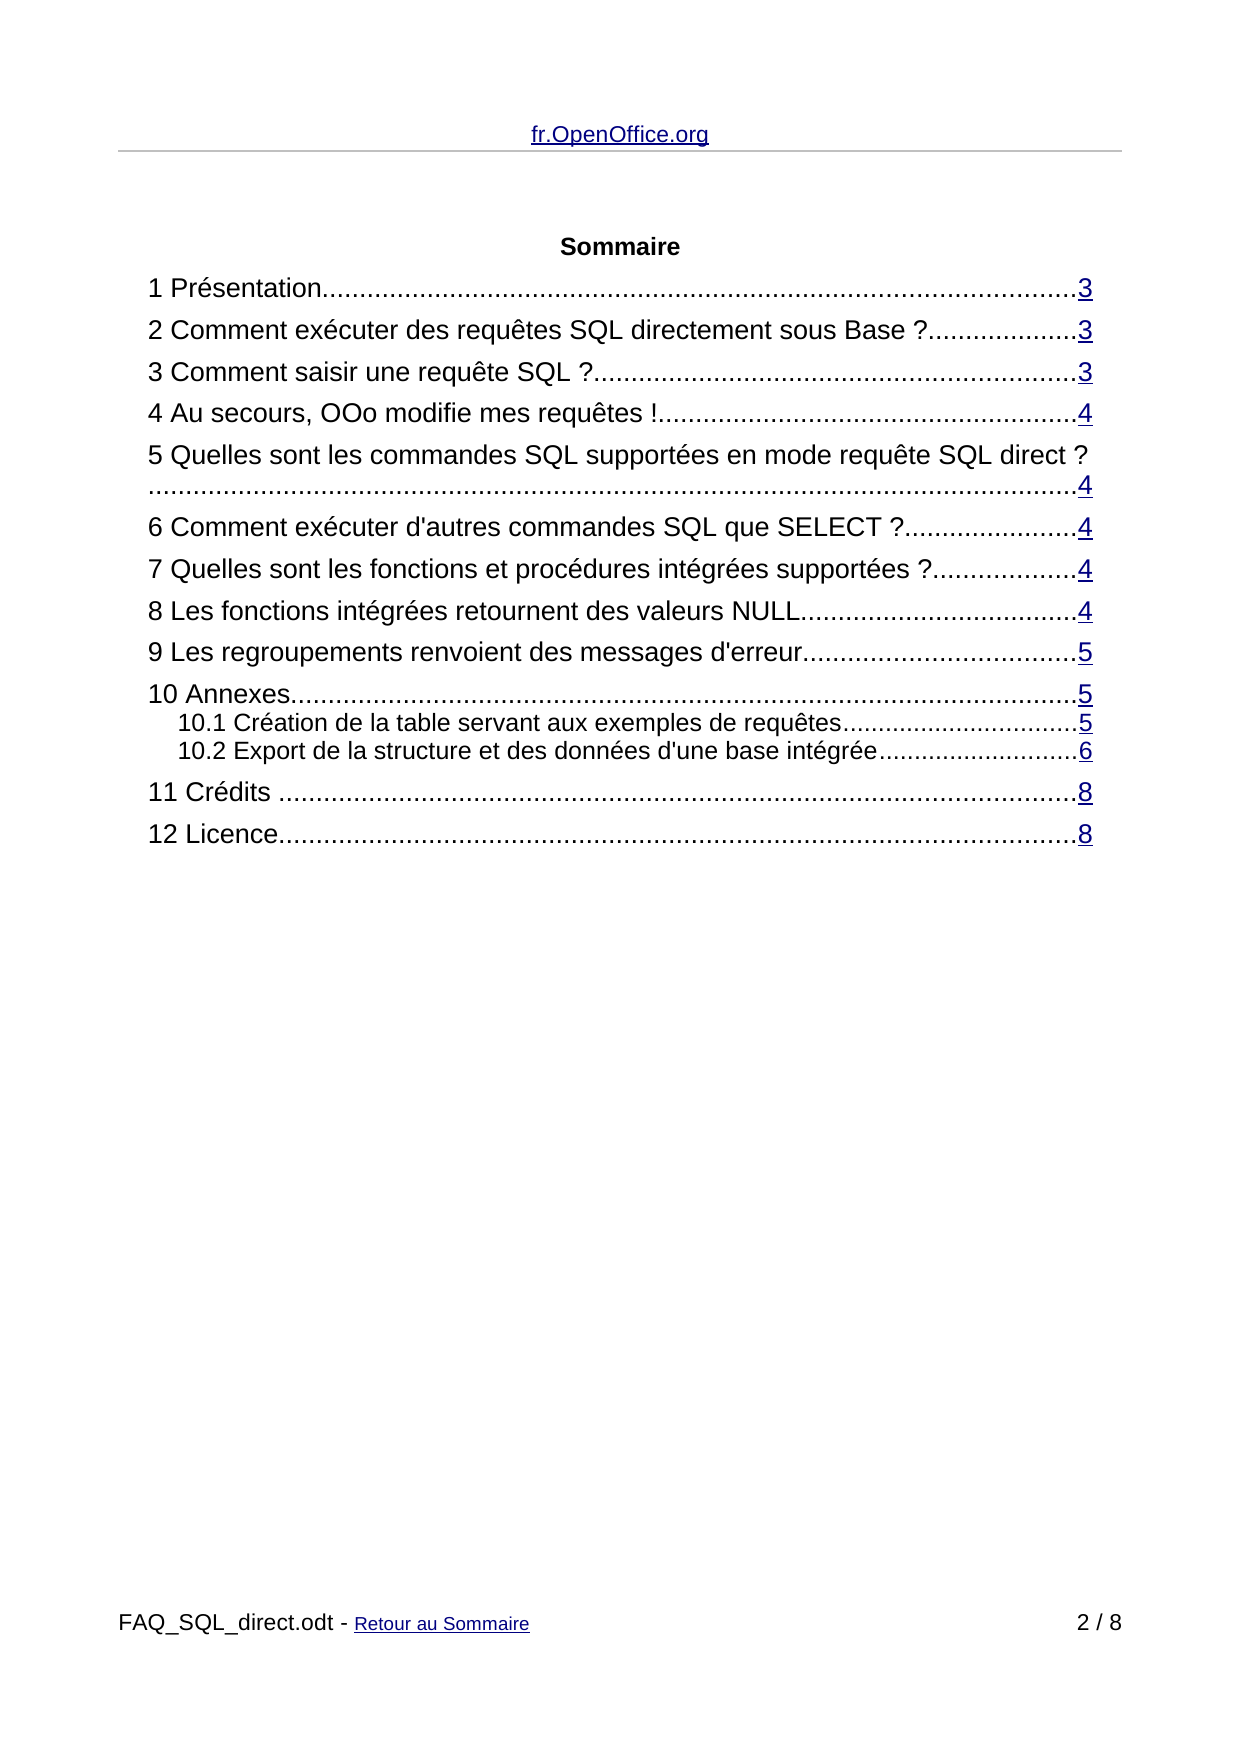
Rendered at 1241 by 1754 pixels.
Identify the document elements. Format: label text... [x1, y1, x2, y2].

text 10.1 Création de la table servant aux exemples de requêtes 5 [177, 709, 1093, 737]
text 9 Les regroupements renvoient des messages d'erreur 5 [148, 637, 1093, 667]
text 11 Crédits 8 [148, 777, 1093, 807]
text 5 Quelles sont les commandes SQL supportées en mode requête SQL direct ? 4 [148, 440, 1093, 500]
text 3 Comment saisir une requête SQL ? 3 [148, 357, 1093, 387]
text 10 Annexes 5 [148, 679, 1093, 709]
text 6 Comment exécuter d'autres commandes SQL que SELECT ? 4 [148, 512, 1093, 542]
text 1 Présentation 3 [148, 273, 1093, 303]
text 2 Comment exécuter des requêtes SQL directement sous Base ? 3 [148, 315, 1093, 345]
text 4 Au secours, OOo modifie mes requêtes ! 4 [148, 398, 1093, 428]
text 12 Licence 8 [148, 819, 1093, 849]
text 7 Quelles sont les fonctions et procédures intégrées supportées ? 4 [148, 554, 1093, 584]
subtitle Sommaire [118, 233, 1122, 261]
text 10.2 Export de la structure et des données d'une base intégrée 6 [177, 737, 1093, 765]
text 8 Les fonctions intégrées retournent des valeurs NULL 4 [148, 596, 1093, 626]
